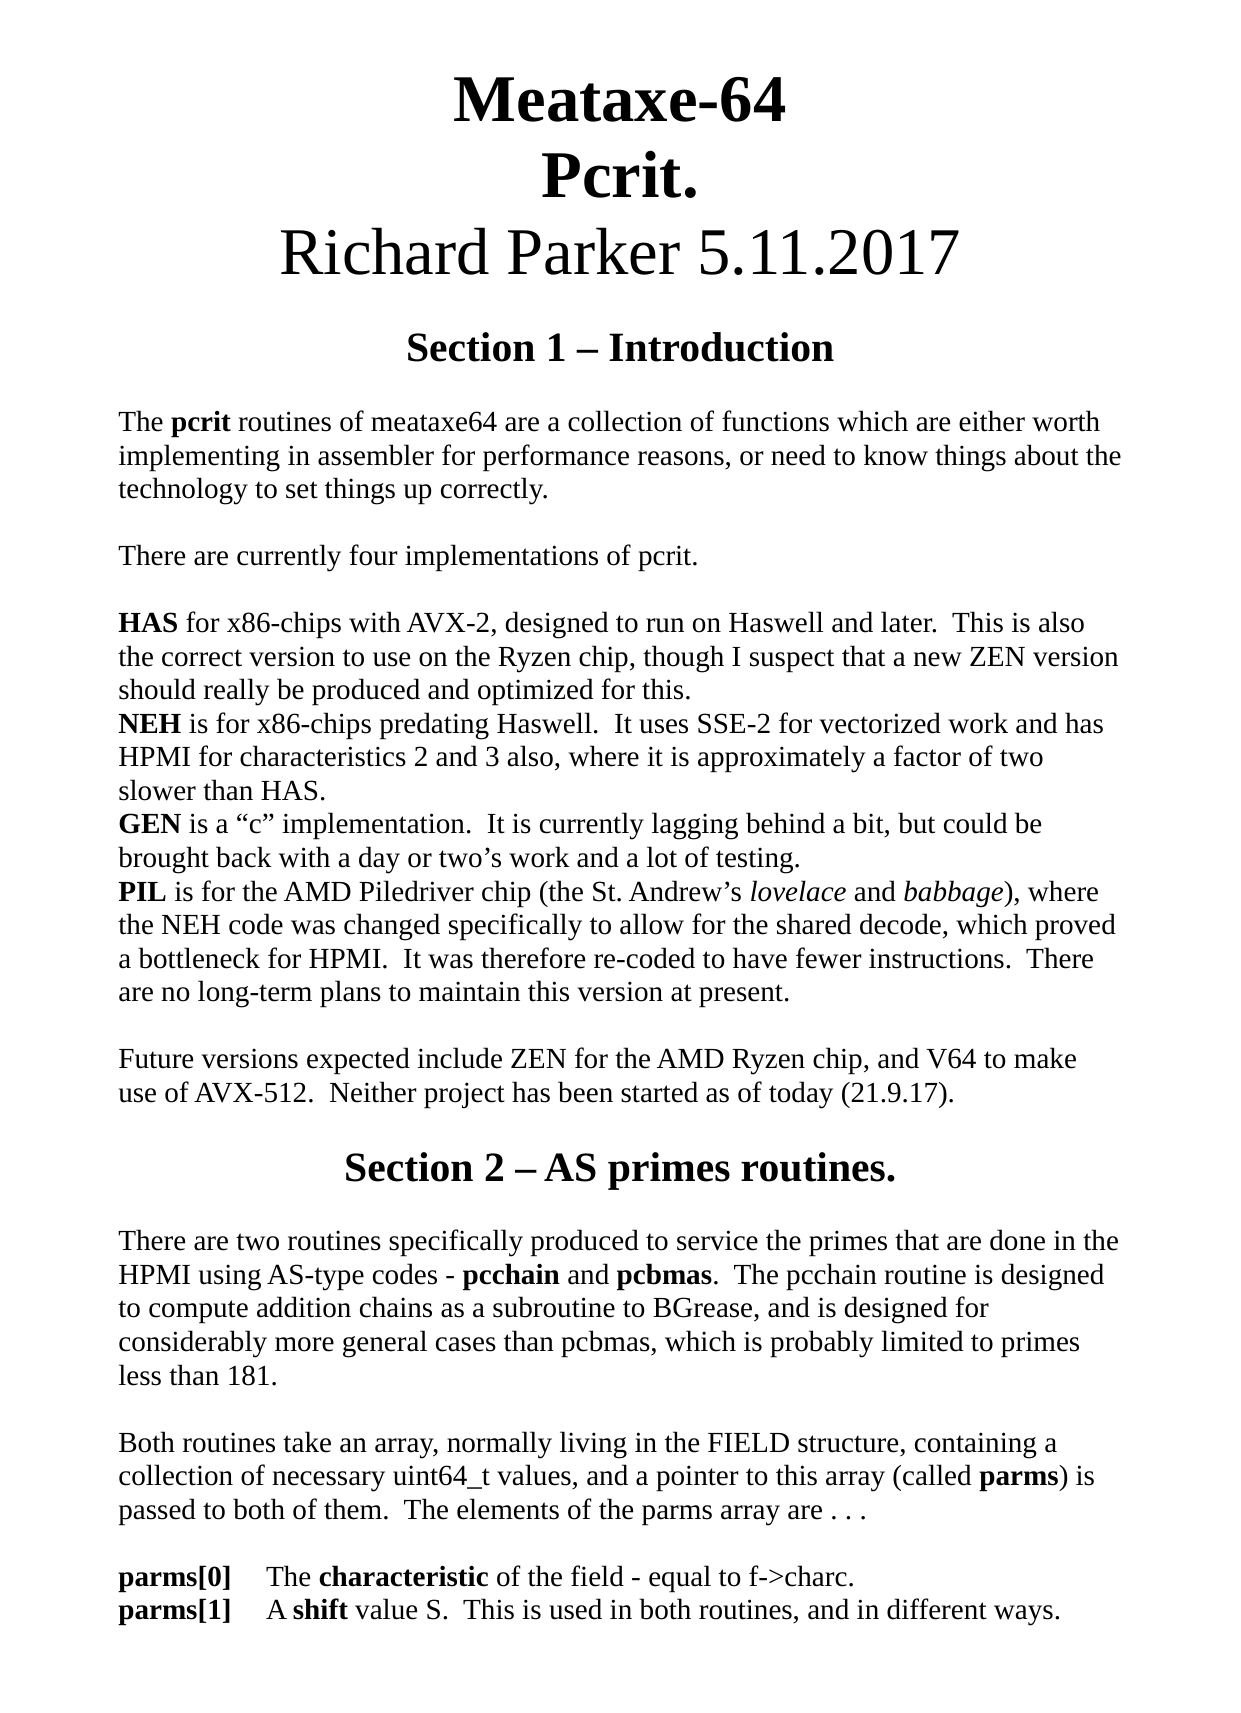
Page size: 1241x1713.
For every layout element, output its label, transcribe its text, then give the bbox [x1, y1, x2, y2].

text GEN is a “c” implementation. It is currently lagging behind a bit, but could be brought back with a day or two’s work and a lot of testing. [118, 807, 1122, 874]
text HAS for x86-chips with AVX-2, designed to run on Haswell and later. This is also the correct version to use on the Ryzen chip, though I suspect that a new ZEN version should really be produced and optimized for this. [118, 605, 1122, 706]
text Section 1 – Introduction [118, 323, 1122, 371]
text The pcrit routines of meataxe64 are a collection of functions which are either worth implementing in assembler for performance reasons, or need to know things about the technology to set things up correctly. [118, 404, 1122, 505]
text Meataxe-64 [118, 59, 1122, 136]
text There are currently four implementations of pcrit. [118, 538, 1122, 572]
text parms[1] A shift value S. This is used in both routines, and in different ways. [118, 1592, 1122, 1626]
text Pcrit. [118, 136, 1122, 212]
text Section 2 – AS primes routines. [118, 1142, 1122, 1190]
text Both routines take an array, normally living in the FIELD structure, containing a collection of necessary uint64_t values, and a pointer to this array (called parms) is passed to both of them. The elements of the parms array are . . . [118, 1425, 1122, 1525]
text Future versions expected include ZEN for the AMD Ryzen chip, and V64 to make use of AVX-512. Neither project has been started as of today (21.9.17). [118, 1041, 1122, 1108]
text PIL is for the AMD Piledriver chip (the St. Andrew’s lovelace and babbage), where the NEH code was changed specifically to allow for the shared decode, which proved a bottleneck for HPMI. It was therefore re-coded to have fewer instructions. There are no long-term plans to maintain this version at present. [118, 874, 1122, 1008]
text parms[0] The characteristic of the field - equal to f->charc. [118, 1559, 1122, 1592]
text Richard Parker 5.11.2017 [118, 212, 1122, 289]
text NEH is for x86-chips predating Haswell. It uses SSE-2 for vectorized work and has HPMI for characteristics 2 and 3 also, where it is approximately a factor of two slower than HAS. [118, 706, 1122, 807]
text There are two routines specifically produced to service the primes that are done in the HPMI using AS-type codes - pcchain and pcbmas. The pcchain routine is designed to compute addition chains as a subroutine to BGrease, and is designed for considerably more general cases than pcbmas, which is probably limited to primes less than 181. [118, 1223, 1122, 1391]
